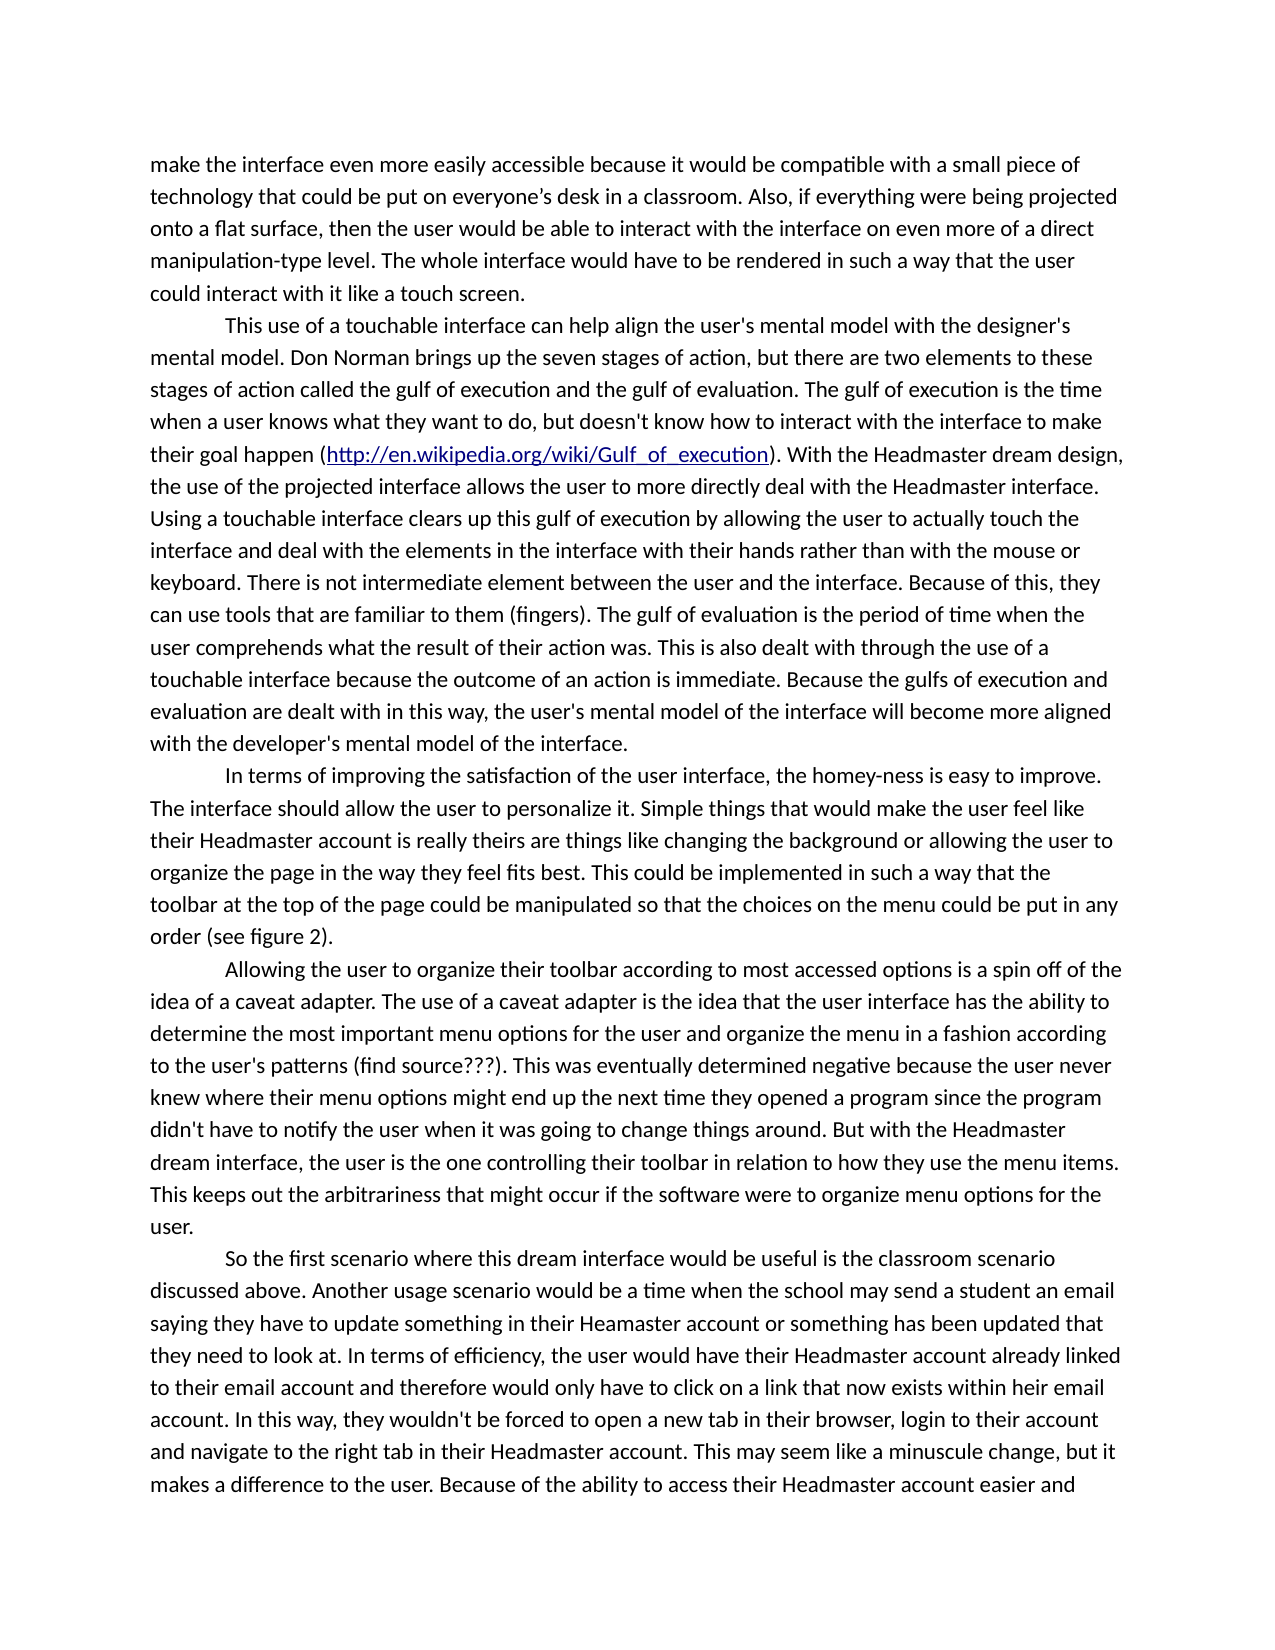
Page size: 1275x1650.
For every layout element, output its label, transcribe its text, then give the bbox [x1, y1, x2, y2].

text make the interface even more easily accessible because it would be compatible with a small piece of technology that could be put on everyone’s desk in a classroom. Also, if everything were being projected onto a flat surface, then the user would be able to interact with the interface on even more of a direct manipulation-type level. The whole interface would have to be rendered in such a way that the user could interact with it like a touch screen. This use of a touchable interface can help align the user's mental model with the designer's mental model. Don Norman brings up the seven stages of action, but there are two elements to these stages of action called the gulf of execution and the gulf of evaluation. The gulf of execution is the time when a user knows what they want to do, but doesn't know how to interact with the interface to make their goal happen (http://en.wikipedia.org/wiki/Gulf_of_execution). With the Headmaster dream design, the use of the projected interface allows the user to more directly deal with the Headmaster interface. Using a touchable interface clears up this gulf of execution by allowing the user to actually touch the interface and deal with the elements in the interface with their hands rather than with the mouse or keyboard. There is not intermediate element between the user and the interface. Because of this, they can use tools that are familiar to them (fingers). The gulf of evaluation is the period of time when the user comprehends what the result of their action was. This is also dealt with through the use of a touchable interface because the outcome of an action is immediate. Because the gulfs of execution and evaluation are dealt with in this way, the user's mental model of the interface will become more aligned with the developer's mental model of the interface. In terms of improving the satisfaction of the user interface, the homey-ness is easy to improve. The interface should allow the user to personalize it. Simple things that would make the user feel like their Headmaster account is really theirs are things like changing the background or allowing the user to organize the page in the way they feel fits best. This could be implemented in such a way that the toolbar at the top of the page could be manipulated so that the choices on the menu could be put in any order (see figure 2). Allowing the user to organize their toolbar according to most accessed options is a spin off of the idea of a caveat adapter. The use of a caveat adapter is the idea that the user interface has the ability to determine the most important menu options for the user and organize the menu in a fashion according to the user's patterns (find source???). This was eventually determined negative because the user never knew where their menu options might end up the next time they opened a program since the program didn't have to notify the user when it was going to change things around. But with the Headmaster dream interface, the user is the one controlling their toolbar in relation to how they use the menu items. This keeps out the arbitrariness that might occur if the software were to organize menu options for the user. So the first scenario where this dream interface would be useful is the classroom scenario discussed above. Another usage scenario would be a time when the school may send a student an email saying they have to update something in their Heamaster account or something has been updated that they need to look at. In terms of efficiency, the user would have their Headmaster account already linked to their email account and therefore would only have to click on a link that now exists within heir email account. In this way, they wouldn't be forced to open a new tab in their browser, login to their account and navigate to the right tab in their Headmaster account. This may seem like a minuscule change, but it makes a difference to the user. Because of the ability to access their Headmaster account easier and [150, 150, 1125, 1498]
